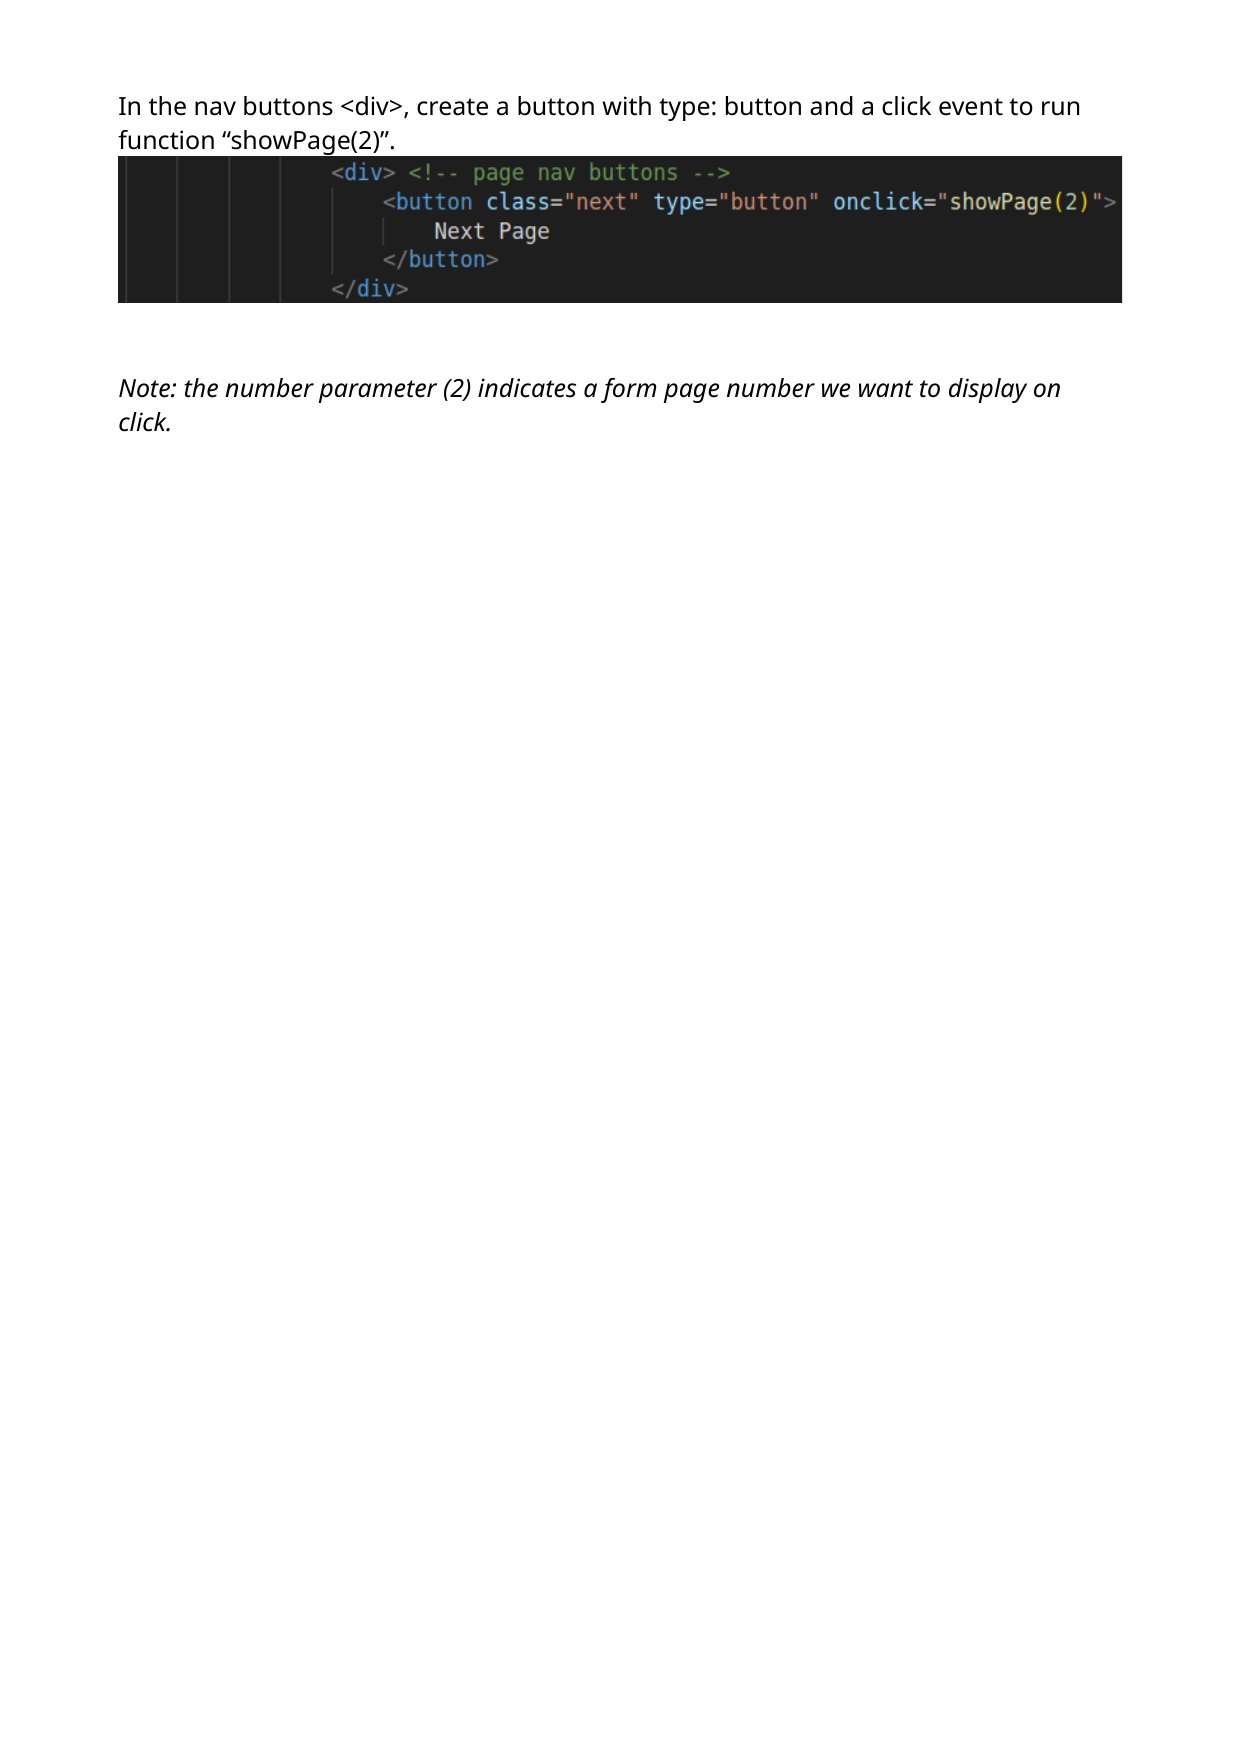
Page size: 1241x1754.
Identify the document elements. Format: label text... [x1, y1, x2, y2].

text In the nav buttons <div>, create a button with type: button and a click event to run function “showPage(2)”. [118, 88, 1122, 156]
picture [118, 156, 1123, 303]
text Note: the number parameter (2) indicates a form page number we want to display on click. [118, 371, 1122, 439]
